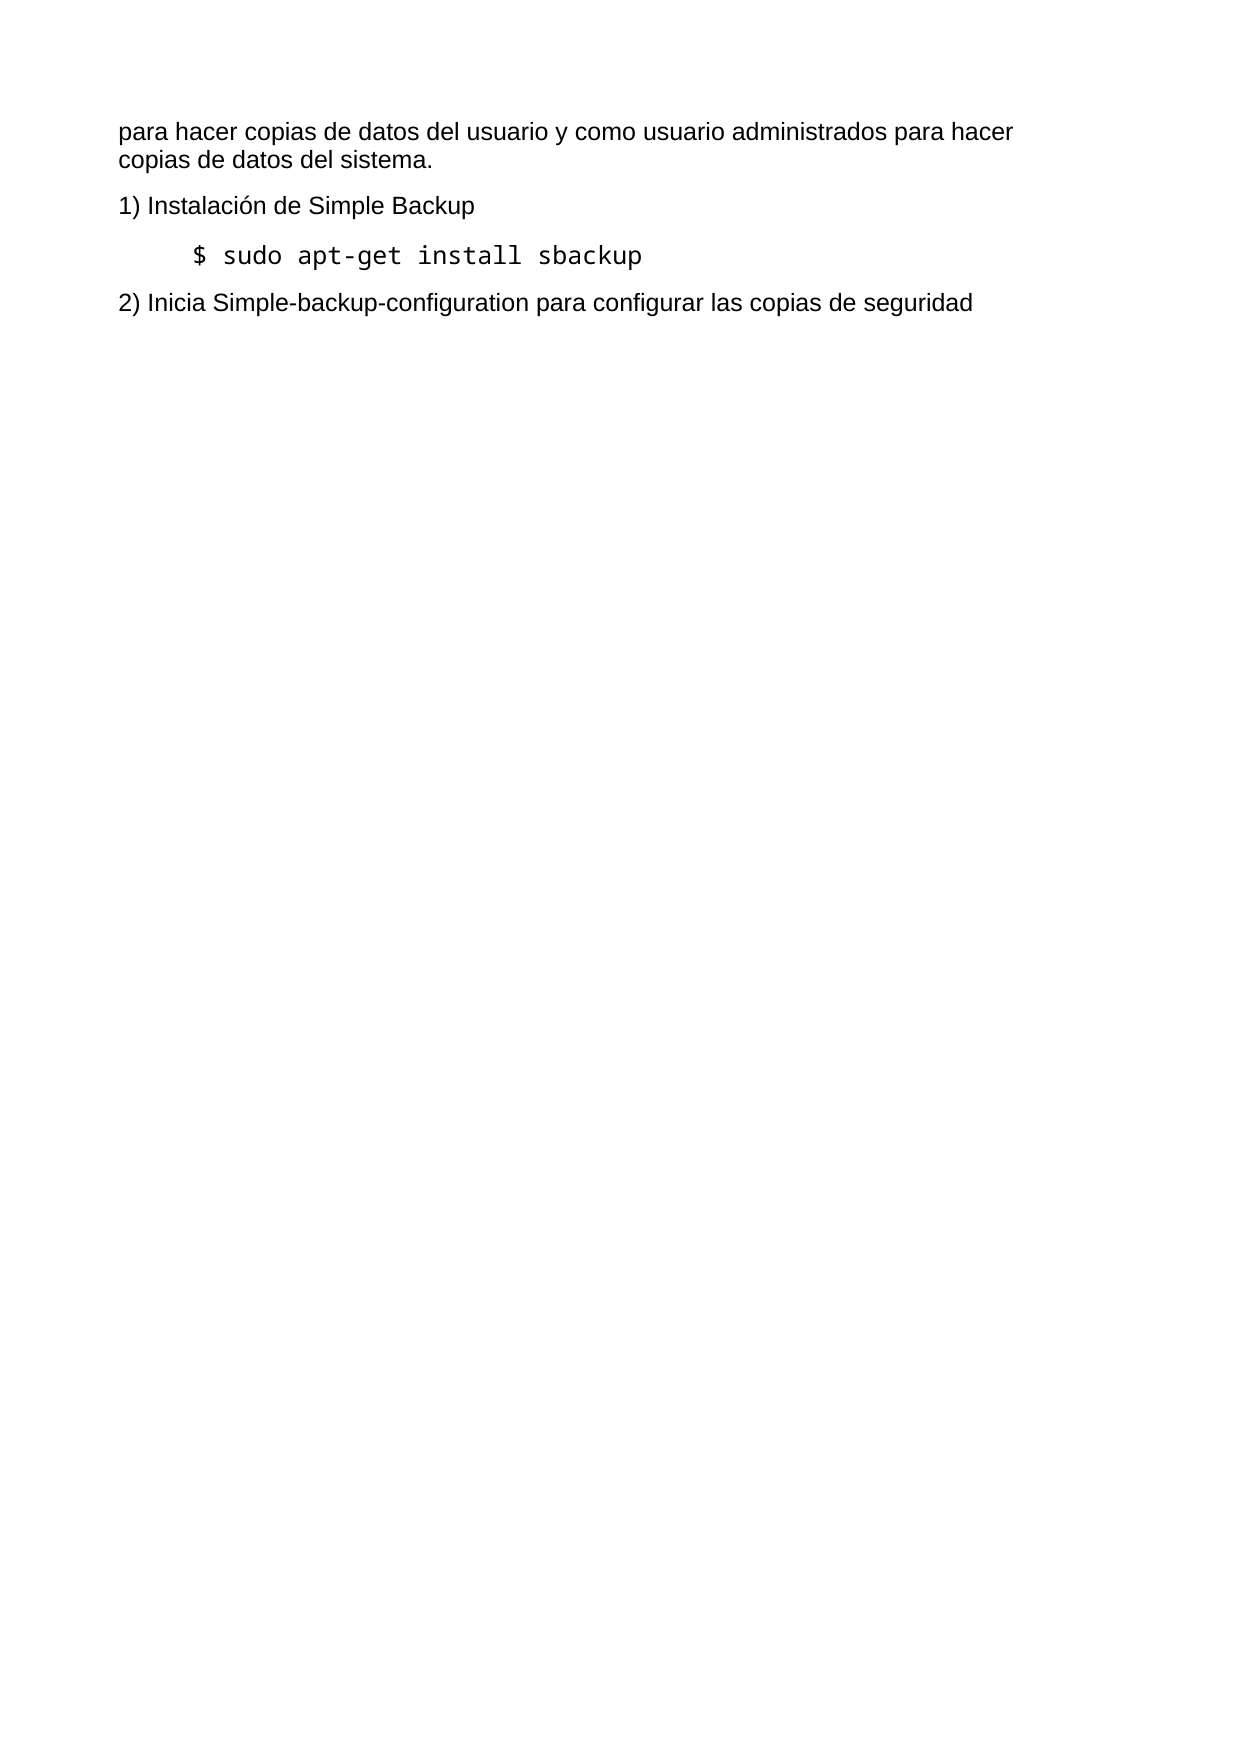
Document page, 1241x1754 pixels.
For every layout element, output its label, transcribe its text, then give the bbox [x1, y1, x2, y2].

text para hacer copias de datos del usuario y como usuario administrados para hacer copias de datos del sistema. [118, 118, 1043, 174]
text $ sudo apt-get install sbackup [192, 237, 1043, 271]
text 1) Instalación de Simple Backup [118, 192, 1043, 219]
text 2) Inicia Simple-backup-configuration para configurar las copias de seguridad [118, 289, 1043, 317]
